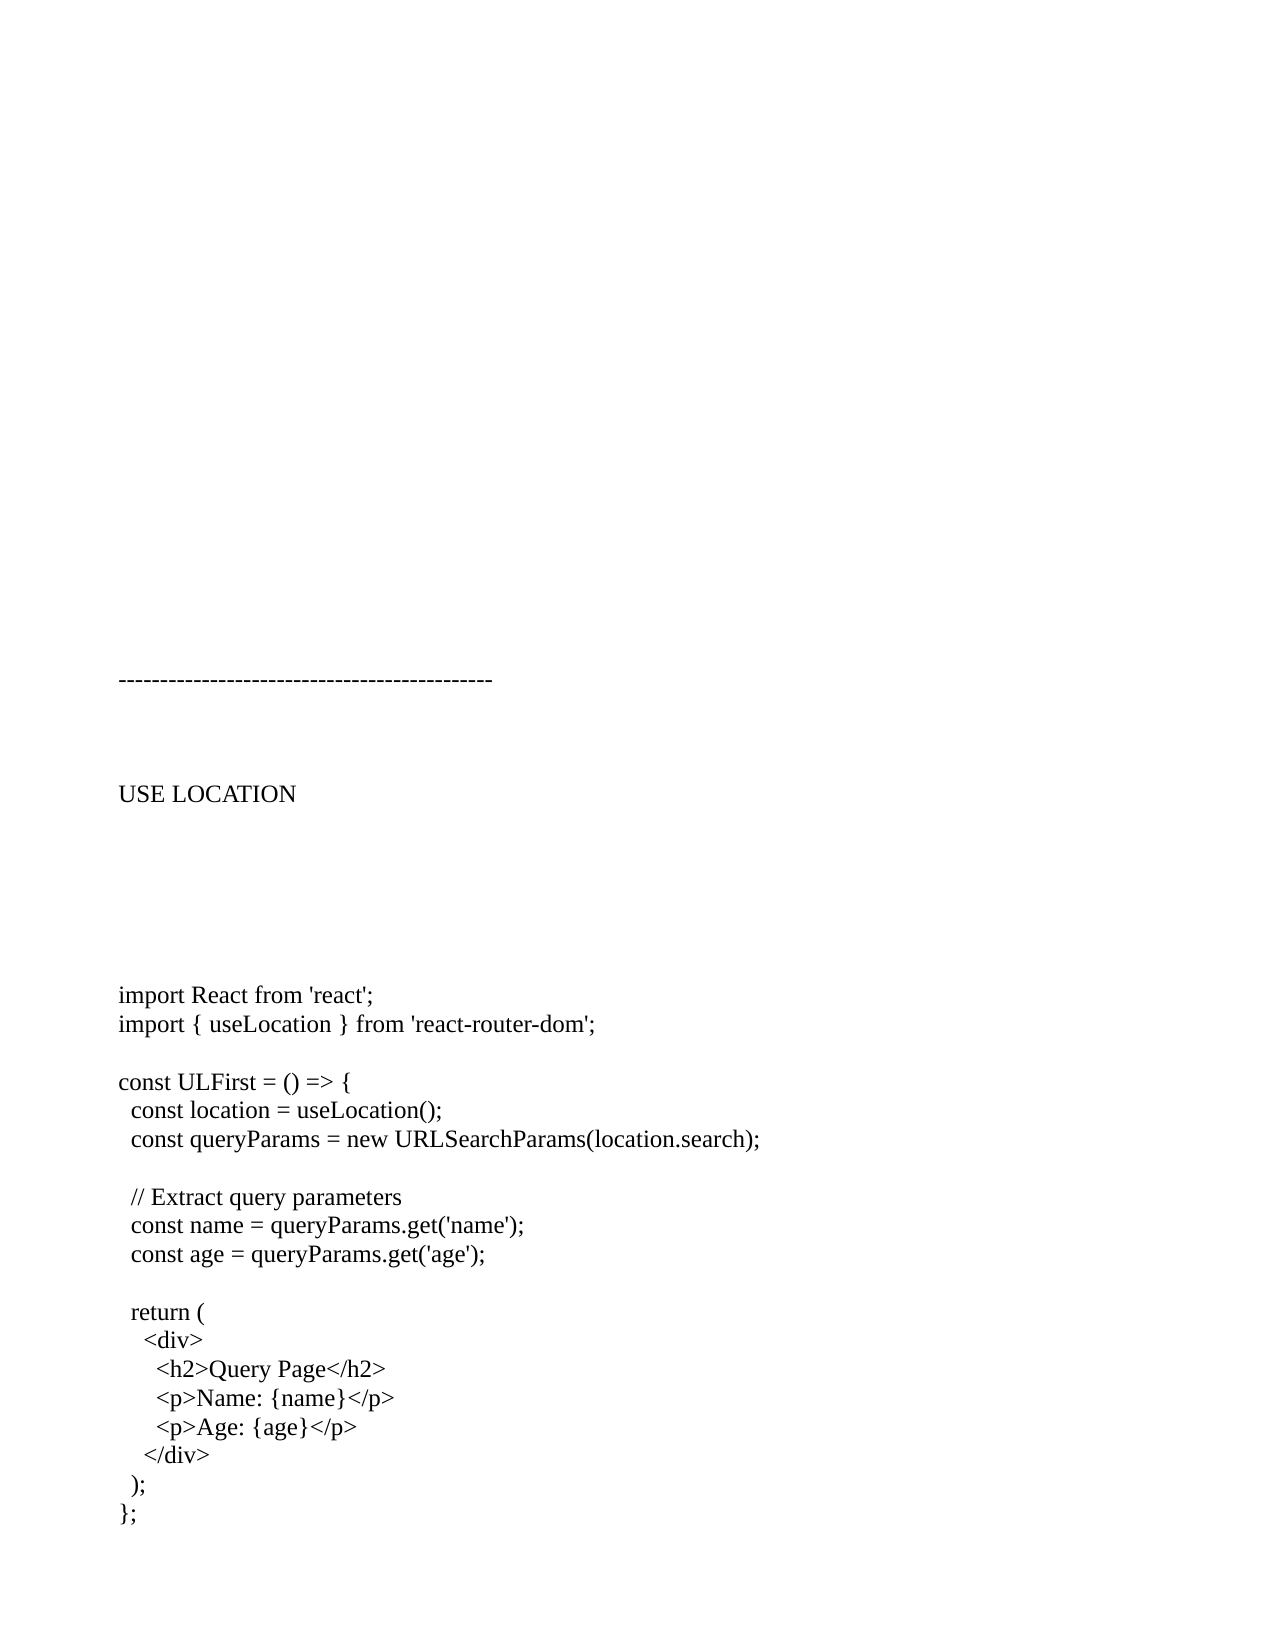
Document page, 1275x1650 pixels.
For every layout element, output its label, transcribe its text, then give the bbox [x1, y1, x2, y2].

text return ( [118, 1297, 1157, 1326]
text }; [118, 1498, 1157, 1527]
text const ULFirst = () => { [118, 1067, 1157, 1096]
text <div> [118, 1326, 1157, 1354]
text <p>Name: {name}</p> [118, 1383, 1157, 1412]
text ); [118, 1469, 1157, 1498]
text const queryParams = new URLSearchParams(location.search); [118, 1124, 1157, 1153]
text USE LOCATION [118, 779, 1157, 808]
text const location = useLocation(); [118, 1096, 1157, 1124]
text </div> [118, 1441, 1157, 1469]
text const age = queryParams.get('age'); [118, 1239, 1157, 1268]
text --------------------------------------------- [118, 664, 1157, 693]
text import { useLocation } from 'react-router-dom'; [118, 1009, 1157, 1038]
text import React from 'react'; [118, 981, 1157, 1009]
text <p>Age: {age}</p> [118, 1412, 1157, 1441]
text <h2>Query Page</h2> [118, 1354, 1157, 1383]
text const name = queryParams.get('name'); [118, 1211, 1157, 1239]
text // Extract query parameters [118, 1182, 1157, 1211]
